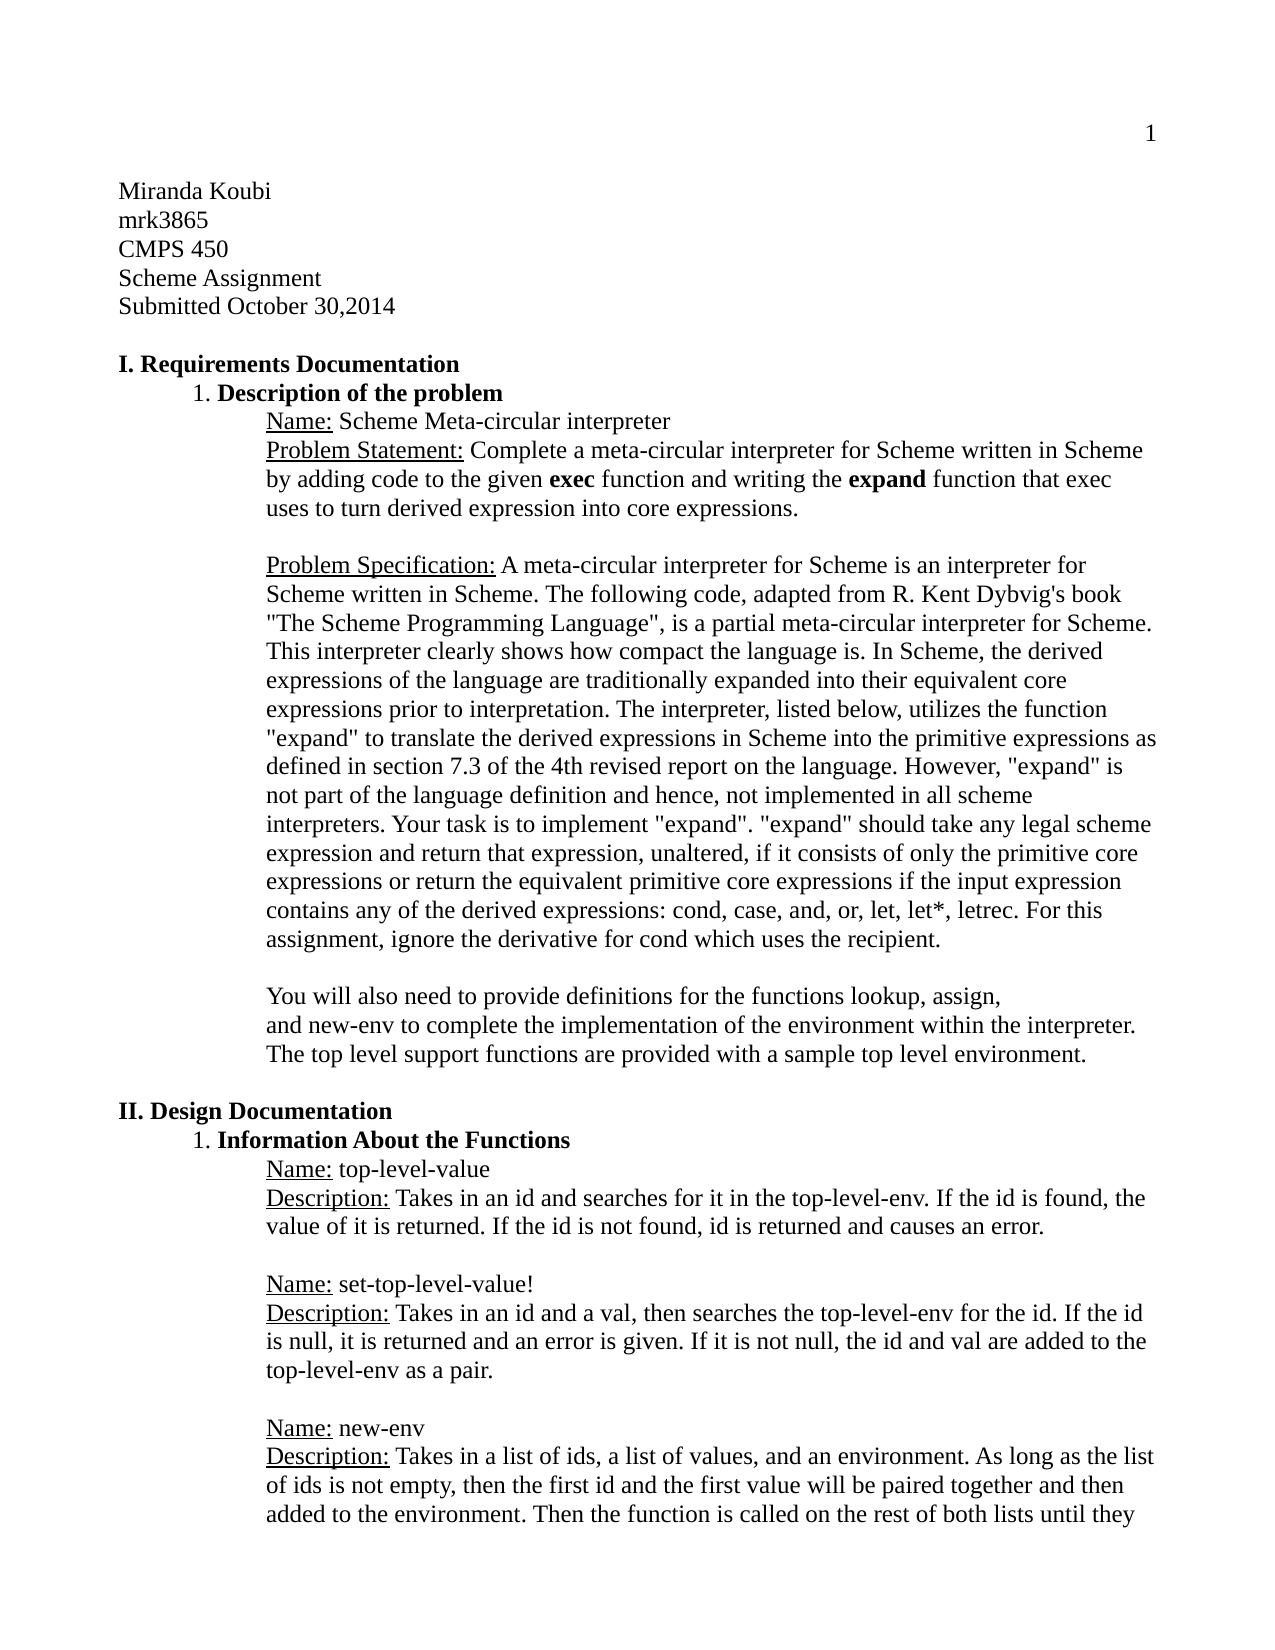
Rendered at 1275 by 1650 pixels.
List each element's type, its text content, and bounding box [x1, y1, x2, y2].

text The top level support functions are provided with a sample top level environment. [118, 1039, 1157, 1068]
text Description: Takes in an id and a val, then searches the top-level-env for the id. If the id is null, it is returned and an error is given. If it is not null, the id and val are added to the [118, 1298, 1157, 1355]
text Description: Takes in a list of ids, a list of values, and an environment. As long as the list of ids is not empty, then the first id and the first value will be paired together and then [118, 1441, 1157, 1499]
text I. Requirements Documentation [118, 349, 1157, 378]
text Name: set-top-level-value! [118, 1269, 1157, 1298]
text mrk3865 [118, 205, 1157, 234]
text II. Design Documentation [118, 1096, 1157, 1125]
text Description: Takes in an id and searches for it in the top-level-env. If the id is found, the value of it is returned. If the id is not found, id is returned and causes an error. [118, 1183, 1157, 1240]
text Name: new-env [118, 1413, 1157, 1441]
text top-level-env as a pair. [118, 1355, 1157, 1384]
text Problem Specification: A meta-circular interpreter for Scheme is an interpreter for Scheme written in Scheme. The following code, adapted from R. Kent Dybvig's book "The Scheme Programming Language", is a partial meta-circular interpreter for Scheme. [118, 550, 1157, 636]
text and new-env to complete the implementation of the environment within the interpreter. [118, 1010, 1157, 1039]
text Scheme Assignment [118, 263, 1157, 291]
text 1. Information About the Functions [118, 1125, 1157, 1154]
text uses to turn derived expression into core expressions. [118, 493, 1157, 521]
text added to the environment. Then the function is called on the rest of both lists until they [118, 1499, 1157, 1528]
text Miranda Koubi [118, 176, 1157, 205]
text Problem Statement: Complete a meta-circular interpreter for Scheme written in Scheme [118, 435, 1157, 464]
text This interpreter clearly shows how compact the language is. In Scheme, the derived expressions of the language are traditionally expanded into their equivalent core expressions prior to interpretation. The interpreter, listed below, utilizes the function "expand" to translate the derived expressions in Scheme into the primitive expressions as defined in section 7.3 of the 4th revised report on the language. However, "expand" is not part of the language definition and hence, not implemented in all scheme interpreters. Your task is to implement "expand". "expand" should take any legal scheme expression and return that expression, unaltered, if it consists of only the primitive core expressions or return the equivalent primitive core expressions if the input expression contains any of the derived expressions: cond, case, and, or, let, let*, letrec. For this assignment, ignore the derivative for cond which uses the recipient. [118, 636, 1157, 953]
text You will also need to provide definitions for the functions lookup, assign, [118, 981, 1157, 1010]
text Submitted October 30,2014 [118, 291, 1157, 320]
text CMPS 450 [118, 234, 1157, 263]
text by adding code to the given exec function and writing the expand function that exec [118, 464, 1157, 493]
text Name: Scheme Meta-circular interpreter [118, 406, 1157, 435]
text 1. Description of the problem [118, 378, 1157, 406]
text Name: top-level-value [118, 1154, 1157, 1183]
